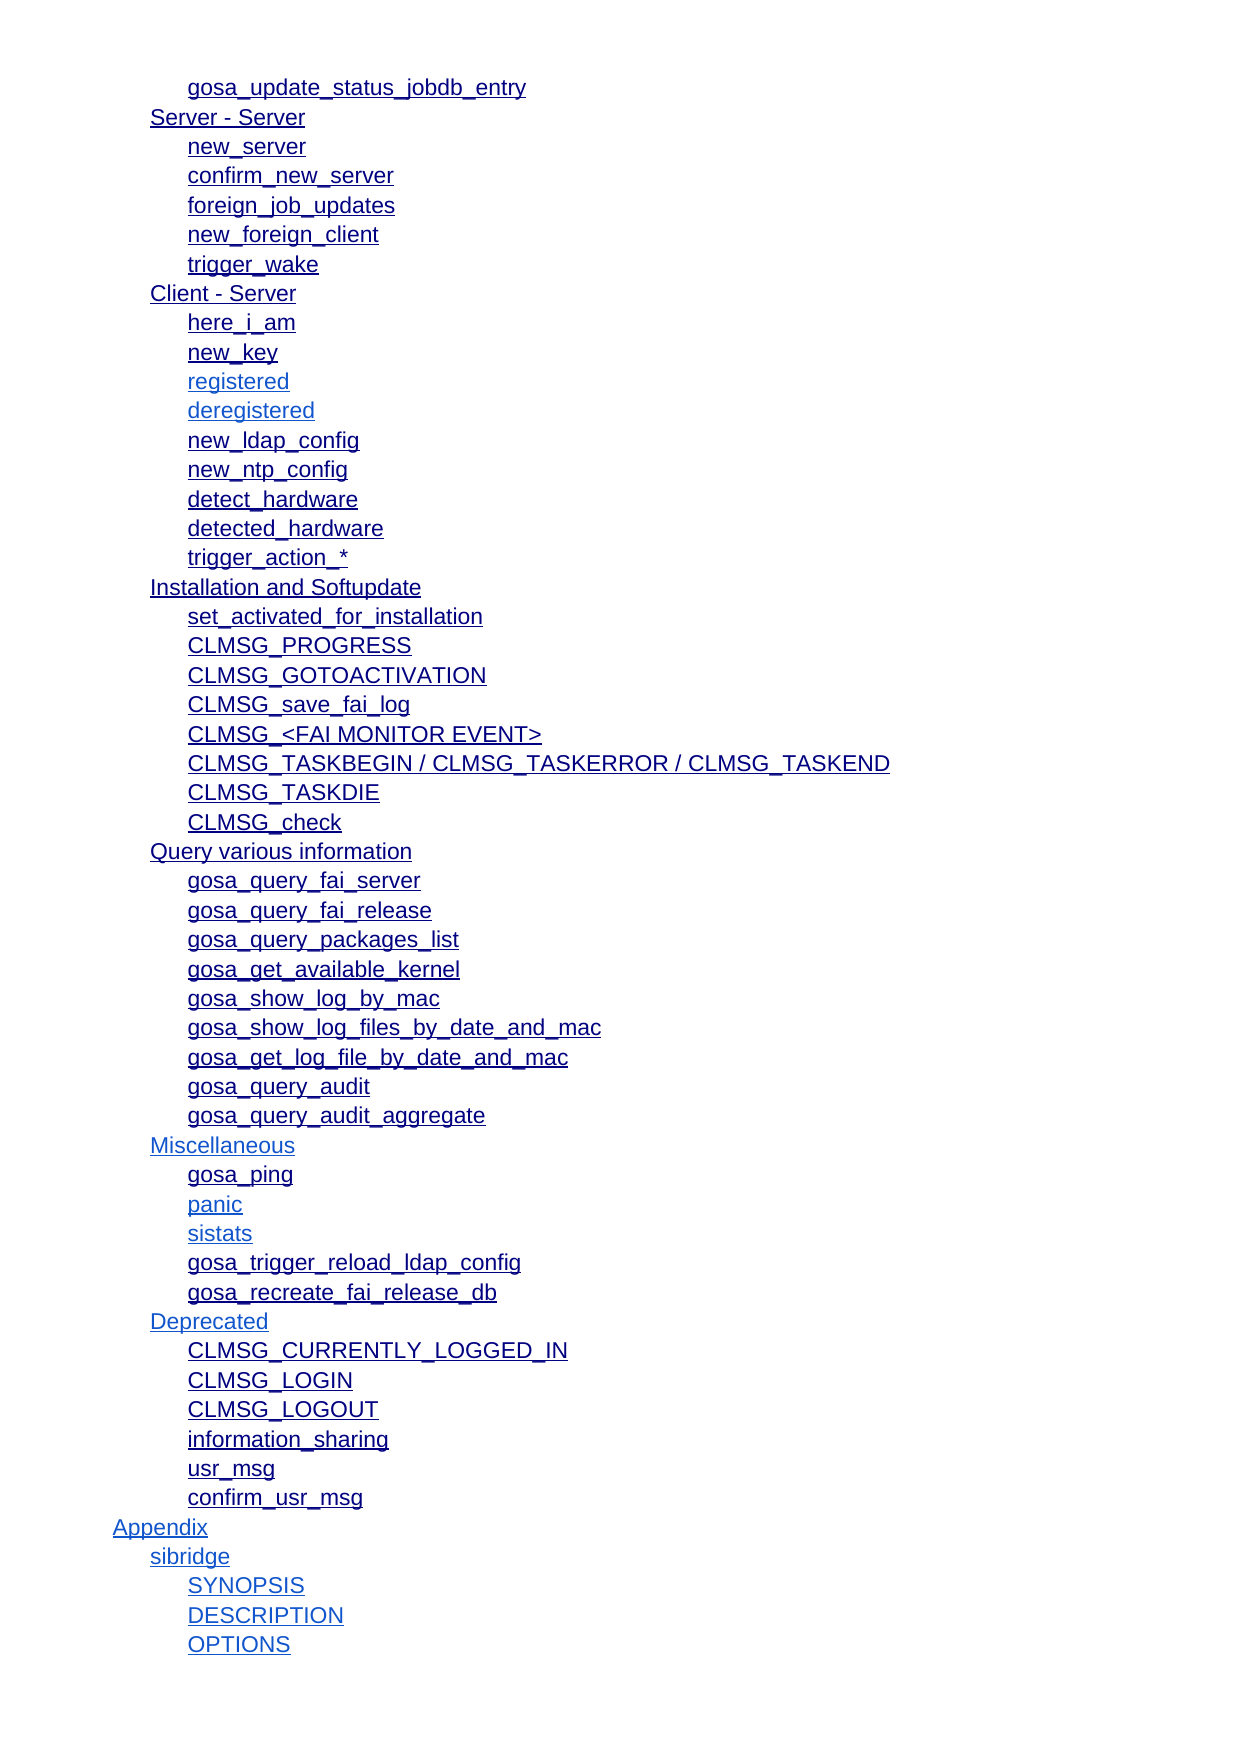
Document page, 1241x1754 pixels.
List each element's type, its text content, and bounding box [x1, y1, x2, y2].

text DESCRIPTION [187, 1602, 1165, 1628]
text trigger_wake [187, 251, 1165, 277]
text gosa_show_log_files_by_date_and_mac [187, 1015, 1165, 1041]
text Client - Server [150, 281, 1165, 306]
text gosa_query_audit_aggregate [187, 1103, 1165, 1129]
text gosa_query_fai_server [187, 868, 1165, 894]
text gosa_trigger_reload_ldap_config [187, 1250, 1165, 1276]
text CLMSG_<FAI MONITOR EVENT> [187, 721, 1165, 747]
text CLMSG_LOGIN [187, 1367, 1165, 1393]
text sibridge [150, 1544, 1165, 1569]
text OPTIONS [187, 1632, 1165, 1657]
text Query various information [150, 839, 1165, 864]
text new_ntp_config [187, 457, 1165, 482]
text usr_msg [187, 1456, 1165, 1481]
text trigger_action_* [187, 545, 1165, 571]
text gosa_get_available_kernel [187, 956, 1165, 982]
text panic [187, 1191, 1165, 1217]
text sistats [187, 1221, 1165, 1246]
text CLMSG_PROGRESS [187, 633, 1165, 659]
text Appendix [112, 1514, 1165, 1540]
text gosa_query_fai_release [187, 897, 1165, 923]
text SYNOPSIS [187, 1573, 1165, 1599]
text CLMSG_GOTOACTIVATION [187, 662, 1165, 688]
text Deprecated [150, 1309, 1165, 1334]
text foreign_job_updates [187, 192, 1165, 218]
text CLMSG_check [187, 809, 1165, 835]
text new_foreign_client [187, 222, 1165, 247]
text detected_hardware [187, 516, 1165, 541]
text confirm_usr_msg [187, 1485, 1165, 1511]
text Server - Server [150, 104, 1165, 130]
text registered [187, 369, 1165, 394]
text gosa_query_audit [187, 1074, 1165, 1099]
text new_server [187, 134, 1165, 159]
text new_key [187, 339, 1165, 365]
text CLMSG_TASKBEGIN / CLMSG_TASKERROR / CLMSG_TASKEND [187, 751, 1165, 776]
text detect_hardware [187, 486, 1165, 512]
text gosa_show_log_by_mac [187, 986, 1165, 1011]
text deregistered [187, 398, 1165, 424]
text CLMSG_CURRENTLY_LOGGED_IN [187, 1338, 1165, 1364]
text gosa_recreate_fai_release_db [187, 1279, 1165, 1305]
text confirm_new_server [187, 163, 1165, 189]
text CLMSG_LOGOUT [187, 1397, 1165, 1422]
text set_activated_for_installation [187, 604, 1165, 629]
text Miscellaneous [150, 1132, 1165, 1158]
text gosa_get_log_file_by_date_and_mac [187, 1044, 1165, 1070]
text information_sharing [187, 1426, 1165, 1452]
text gosa_query_packages_list [187, 927, 1165, 952]
text CLMSG_save_fai_log [187, 692, 1165, 717]
text new_ldap_config [187, 427, 1165, 453]
text here_i_am [187, 310, 1165, 336]
text Installation and Softupdate [150, 574, 1165, 600]
text gosa_update_status_jobdb_entry [187, 75, 1165, 101]
text gosa_ping [187, 1162, 1165, 1187]
text CLMSG_TASKDIE [187, 780, 1165, 806]
